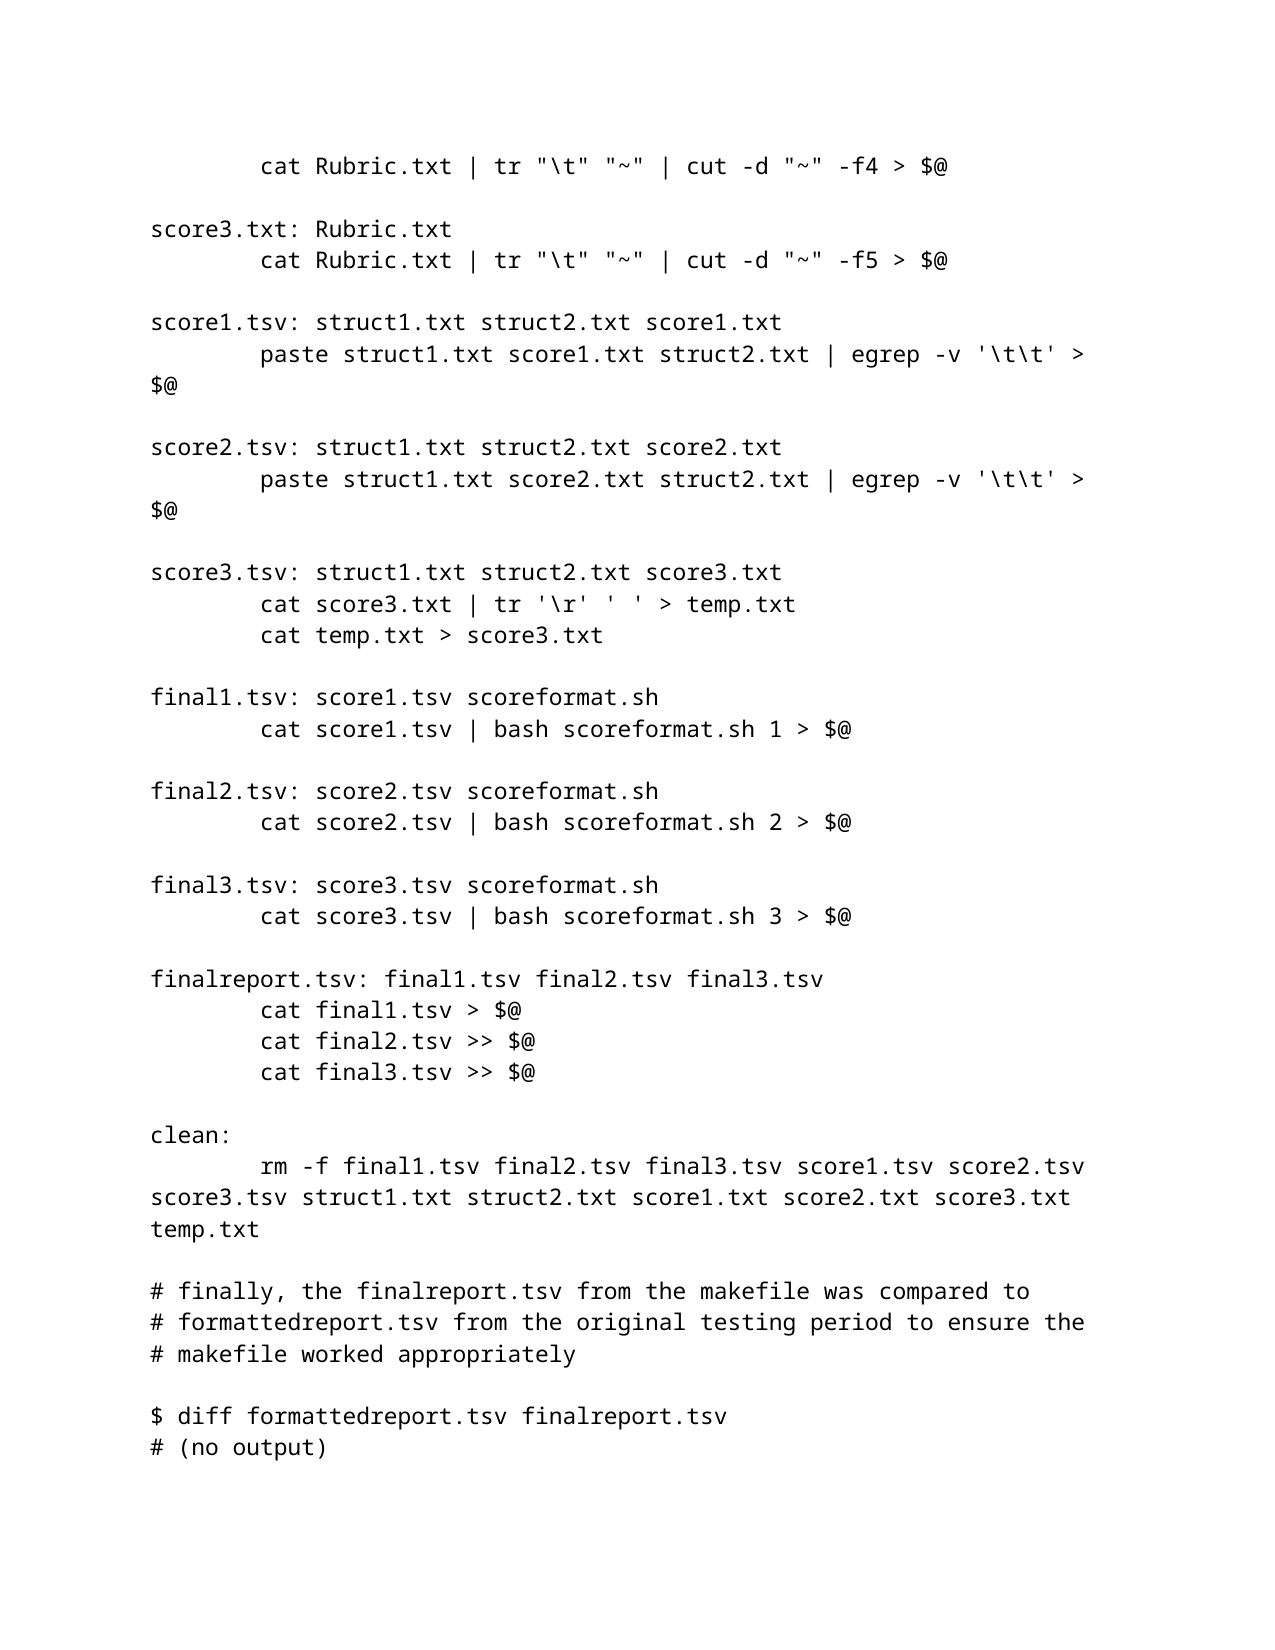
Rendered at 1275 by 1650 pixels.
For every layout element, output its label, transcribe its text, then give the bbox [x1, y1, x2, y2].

text score1.tsv: struct1.txt struct2.txt score1.txt [150, 306, 1125, 337]
text cat Rubric.txt | tr "\t" "~" | cut -d "~" -f5 > $@ [150, 244, 1125, 275]
text cat score3.txt | tr '\r' ' ' > temp.txt [150, 587, 1125, 619]
text clean: [150, 1119, 1125, 1150]
text score2.tsv: struct1.txt struct2.txt score2.txt [150, 431, 1125, 462]
text final1.tsv: score1.tsv scoreformat.sh [150, 681, 1125, 712]
text # finally, the finalreport.tsv from the makefile was compared to # formattedreport.tsv from the original testing period to ensure the # makefile worked appropriately [150, 1275, 1125, 1369]
text cat final2.tsv >> $@ [150, 1025, 1125, 1056]
text cat score3.tsv | bash scoreformat.sh 3 > $@ [150, 900, 1125, 931]
text cat final3.tsv >> $@ [150, 1056, 1125, 1087]
text score3.txt: Rubric.txt [150, 212, 1125, 244]
text # (no output) [150, 1431, 1125, 1462]
text $ diff formattedreport.tsv finalreport.tsv [150, 1400, 1125, 1431]
text rm -f final1.tsv final2.tsv final3.tsv score1.tsv score2.tsv score3.tsv struct1.txt struct2.txt score1.txt score2.txt score3.txt temp.txt [150, 1150, 1125, 1244]
text paste struct1.txt score2.txt struct2.txt | egrep -v '\t\t' > $@ [150, 462, 1125, 525]
text paste struct1.txt score1.txt struct2.txt | egrep -v '\t\t' > $@ [150, 337, 1125, 400]
text cat final1.tsv > $@ [150, 994, 1125, 1025]
text cat Rubric.txt | tr "\t" "~" | cut -d "~" -f4 > $@ [150, 150, 1125, 181]
text score3.tsv: struct1.txt struct2.txt score3.txt [150, 556, 1125, 587]
text final2.tsv: score2.tsv scoreformat.sh [150, 775, 1125, 806]
text cat score1.tsv | bash scoreformat.sh 1 > $@ [150, 712, 1125, 744]
text cat temp.txt > score3.txt [150, 619, 1125, 650]
text cat score2.tsv | bash scoreformat.sh 2 > $@ [150, 806, 1125, 837]
text final3.tsv: score3.tsv scoreformat.sh [150, 869, 1125, 900]
text finalreport.tsv: final1.tsv final2.tsv final3.tsv [150, 962, 1125, 994]
